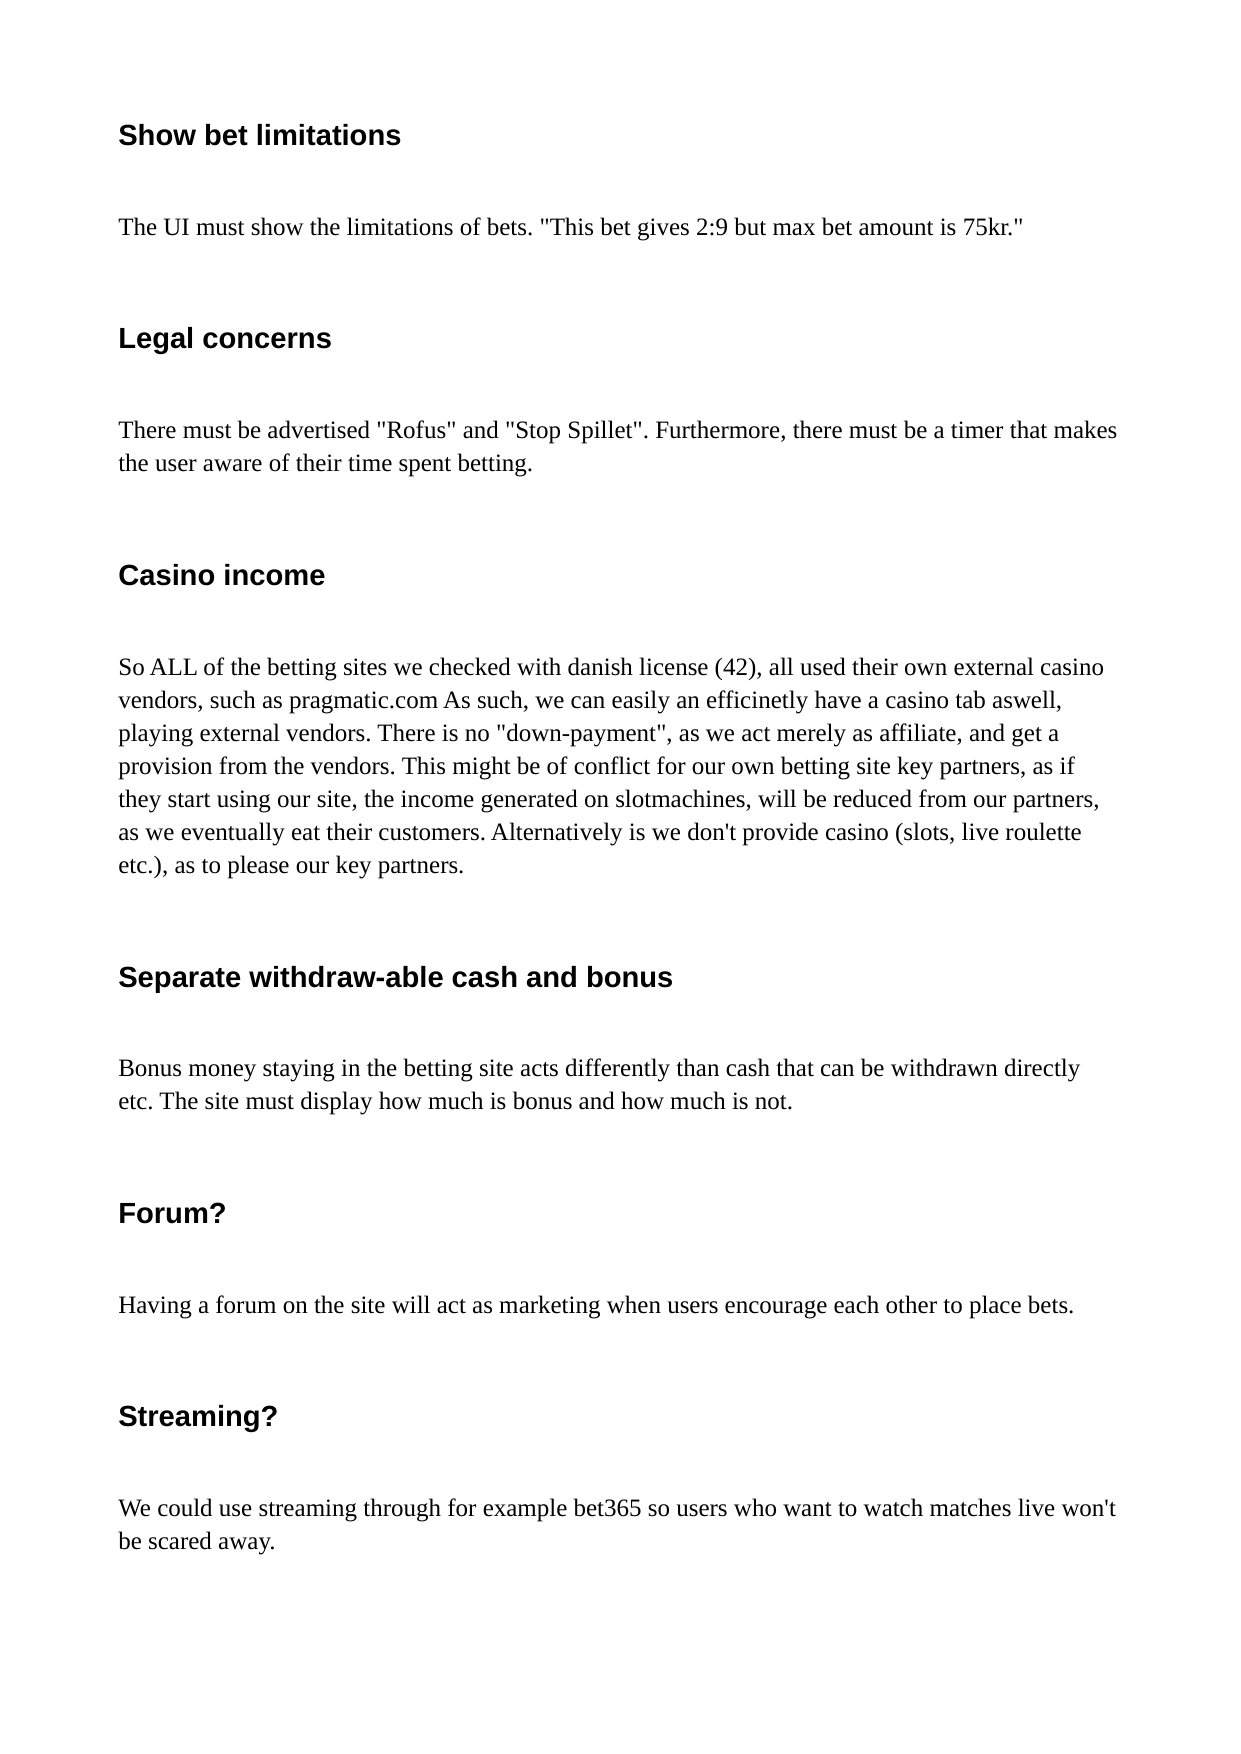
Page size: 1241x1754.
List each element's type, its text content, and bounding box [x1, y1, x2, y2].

text Bonus money staying in the betting site acts differently than cash that can be withdrawn directly etc. The site must display how much is bonus and how much is not. [118, 1053, 1122, 1115]
text There must be advertised "Rofus" and "Stop Spillet". Furthermore, there must be a timer that makes the user aware of their time spent betting. [118, 415, 1122, 477]
text So ALL of the betting sites we checked with danish license (42), all used their own external casino vendors, such as pragmatic.com As such, we can easily an efficinetly have a casino tab aswell, playing external vendors. There is no "down-payment", as we act merely as affiliate, and get a provision from the vendors. This might be of conflict for our own betting site key partners, as if they start using our site, the income generated on slotmachines, will be reduced from our partners, as we eventually eat their customers. Alternatively is we don't provide casino (slots, live roulette etc.), as to please our key partners. [118, 652, 1122, 878]
subtitle Legal concerns [118, 322, 1122, 355]
subtitle Casino income [118, 558, 1122, 592]
subtitle Streaming? [118, 1399, 1122, 1433]
subtitle Show bet limitations [118, 118, 1122, 152]
text We could use streaming through for example bet365 so users who want to watch matches live won't be scared away. [118, 1493, 1122, 1555]
text The UI must show the limitations of bets. "This bet gives 2:9 but max bet amount is 75kr." [118, 212, 1122, 241]
text Having a forum on the site will act as marketing when users encourage each other to place bets. [118, 1290, 1122, 1318]
subtitle Forum? [118, 1196, 1122, 1229]
subtitle Separate withdraw-able cash and bonus [118, 959, 1122, 993]
